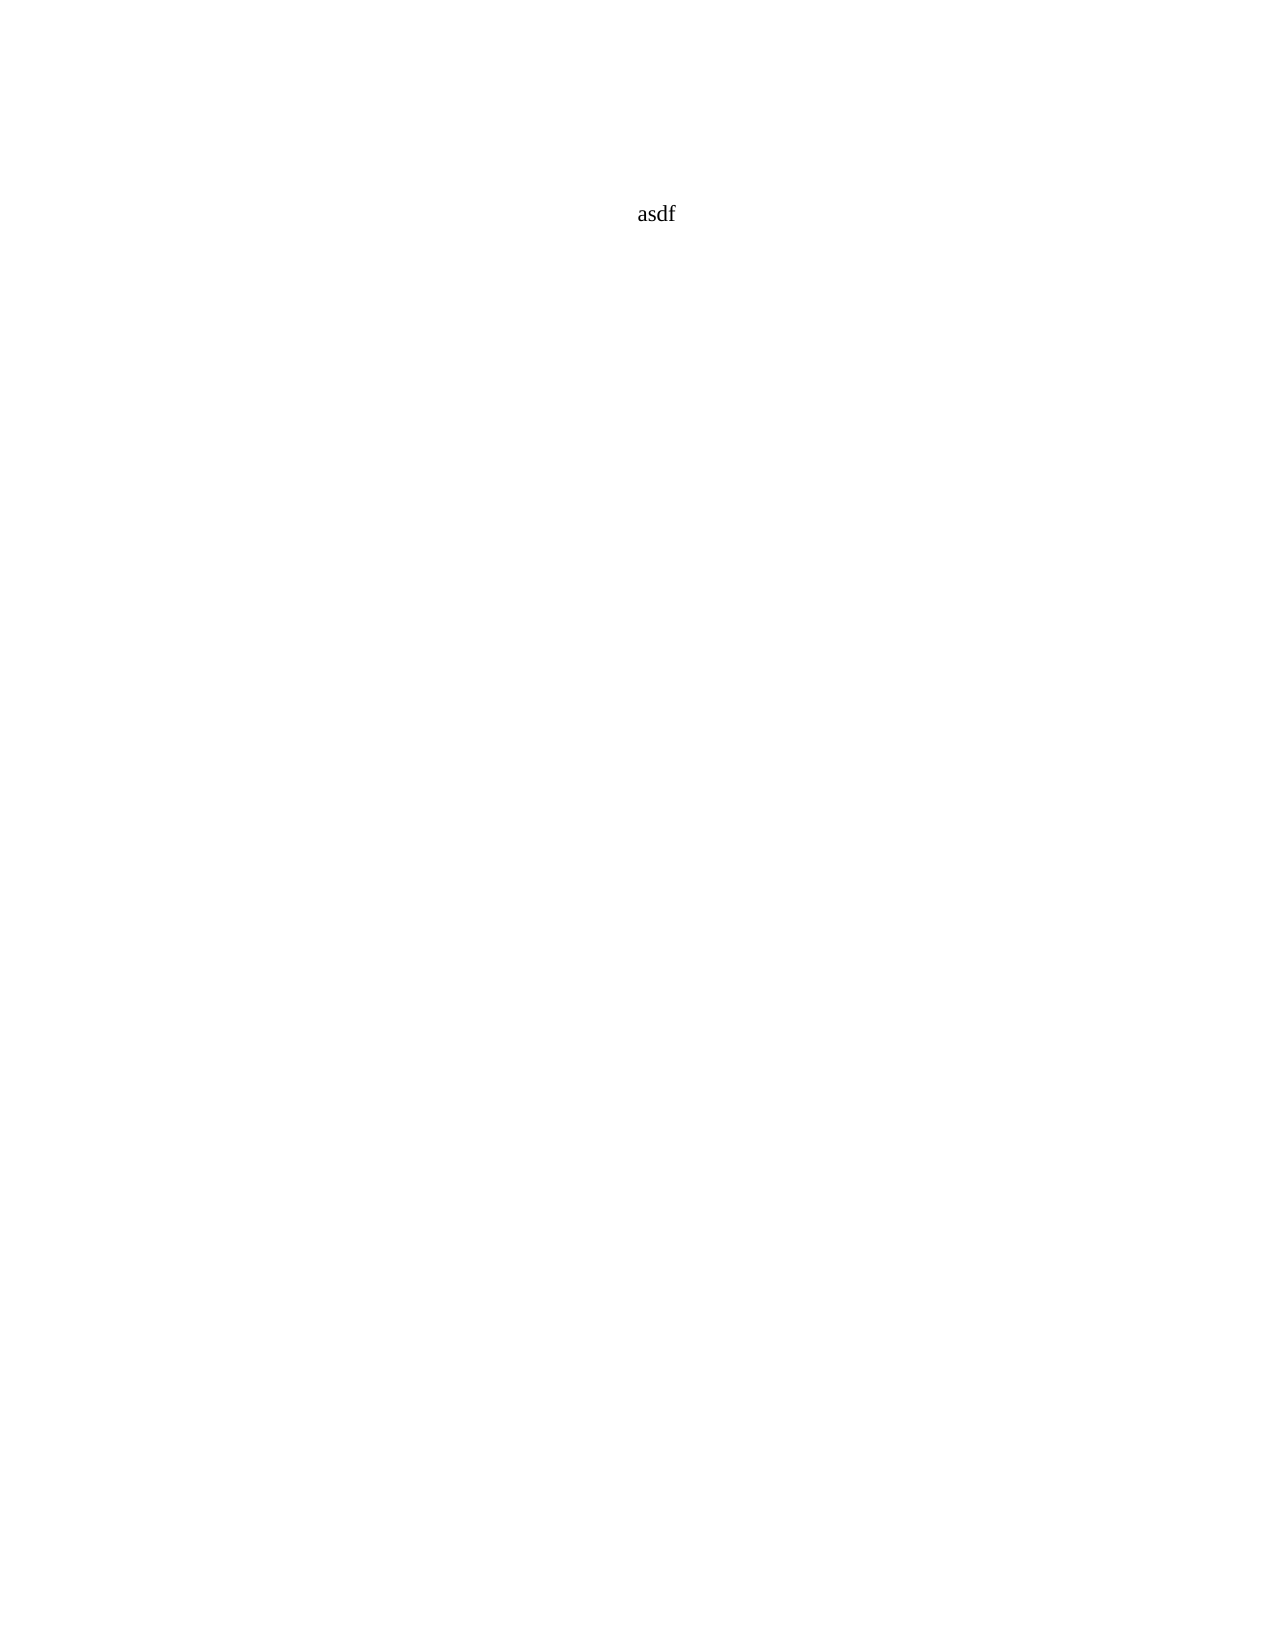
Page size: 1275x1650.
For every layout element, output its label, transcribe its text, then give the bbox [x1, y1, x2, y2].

text asdf [637, 200, 1157, 226]
